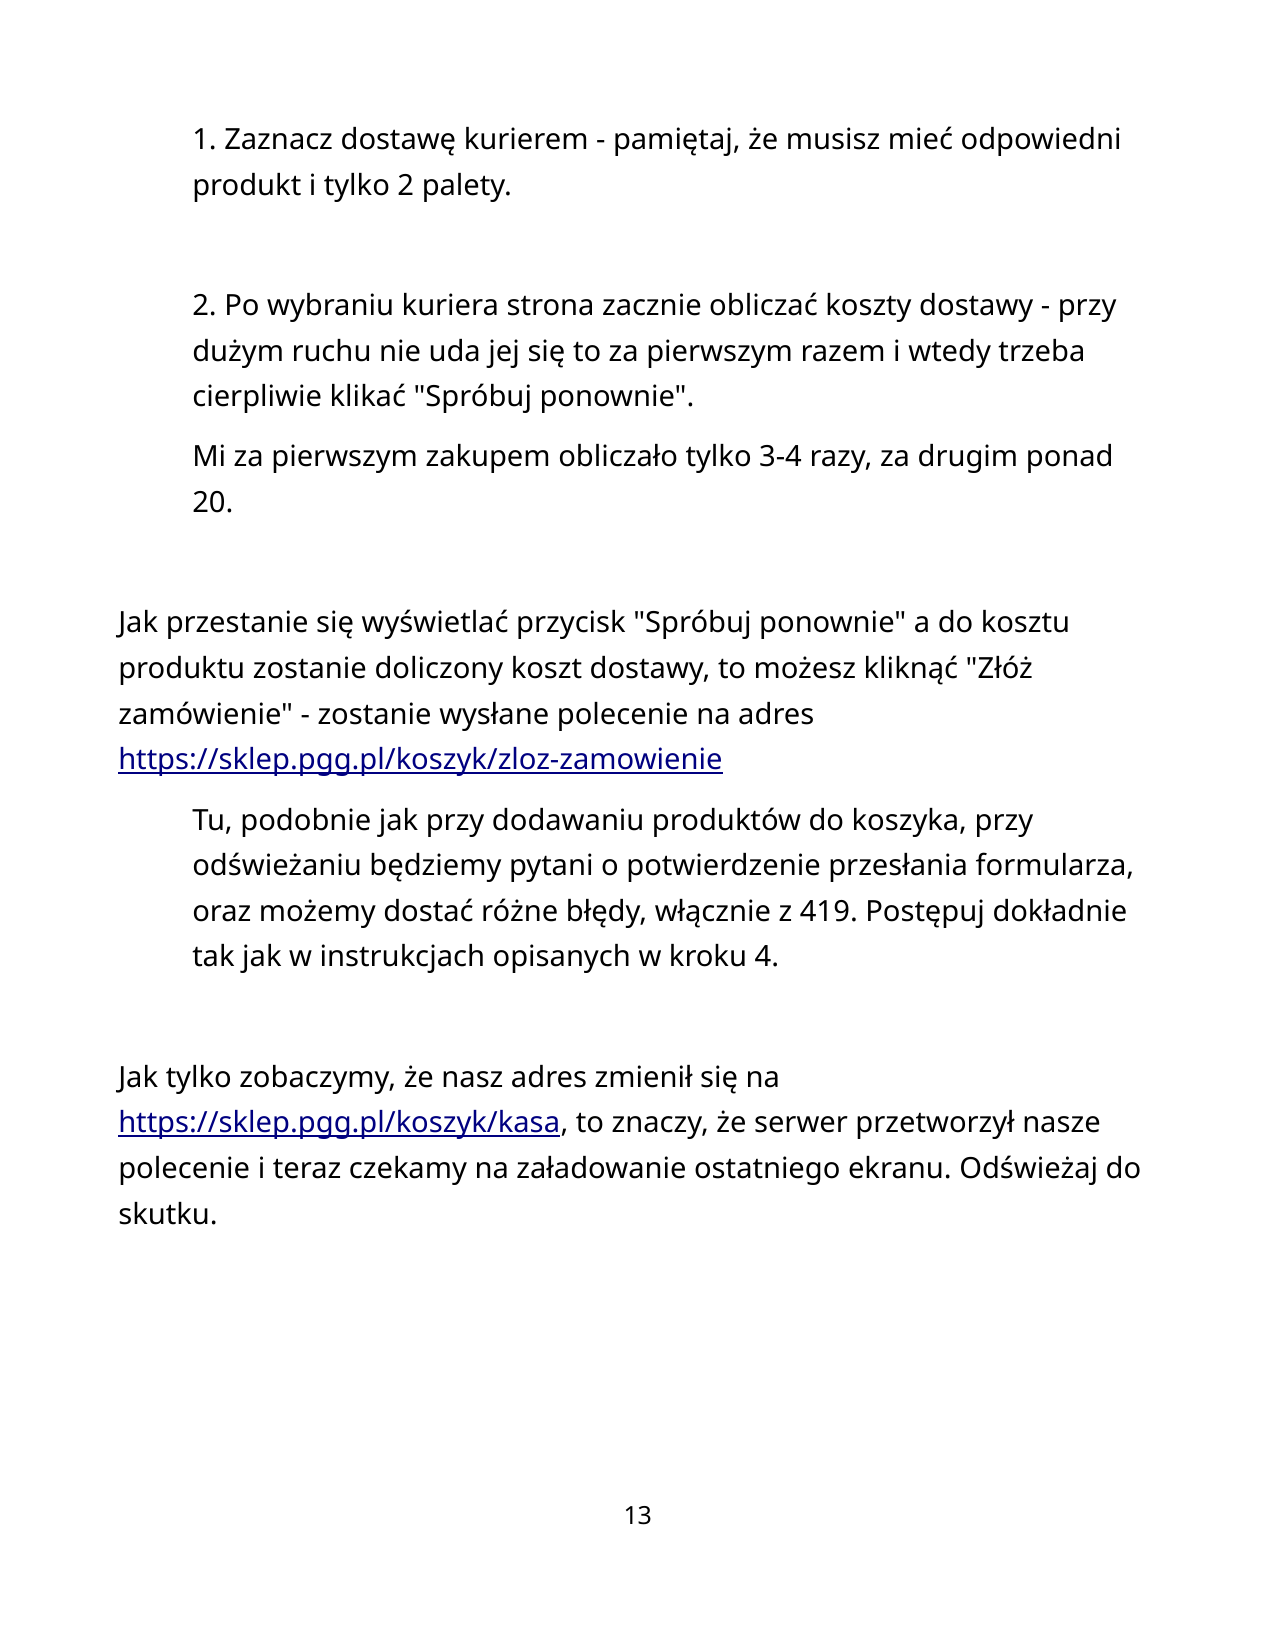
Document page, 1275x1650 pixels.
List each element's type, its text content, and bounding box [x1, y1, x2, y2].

text 1. Zaznacz dostawę kurierem - pamiętaj, że musisz mieć odpowiedni produkt i tylko 2 palety. [192, 118, 1157, 203]
text 2. Po wybraniu kuriera strona zacznie obliczać koszty dostawy - przy dużym ruchu nie uda jej się to za pierwszym razem i wtedy trzeba cierpliwie klikać "Spróbuj ponownie". [192, 284, 1157, 415]
text Jak przestanie się wyświetlać przycisk "Spróbuj ponownie" a do kosztu produktu zostanie doliczony koszt dostawy, to możesz kliknąć "Złóż zamówienie" - zostanie wysłane polecenie na adres https://sklep.pgg.pl/koszyk/zloz-zamowienie [118, 602, 1157, 778]
text Jak tylko zobaczymy, że nasz adres zmienił się na https://sklep.pgg.pl/koszyk/kasa, to znaczy, że serwer przetworzył nasze polecenie i teraz czekamy na załadowanie ostatniego ekranu. Odświeżaj do skutku. [118, 1056, 1157, 1233]
text Tu, podobnie jak przy dodawaniu produktów do koszyka, przy odświeżaniu będziemy pytani o potwierdzenie przesłania formularza, oraz możemy dostać różne błędy, włącznie z 419. Postępuj dokładnie tak jak w instrukcjach opisanych w kroku 4. [192, 799, 1157, 975]
text Mi za pierwszym zakupem obliczało tylko 3-4 razy, za drugim ponad 20. [192, 436, 1157, 521]
